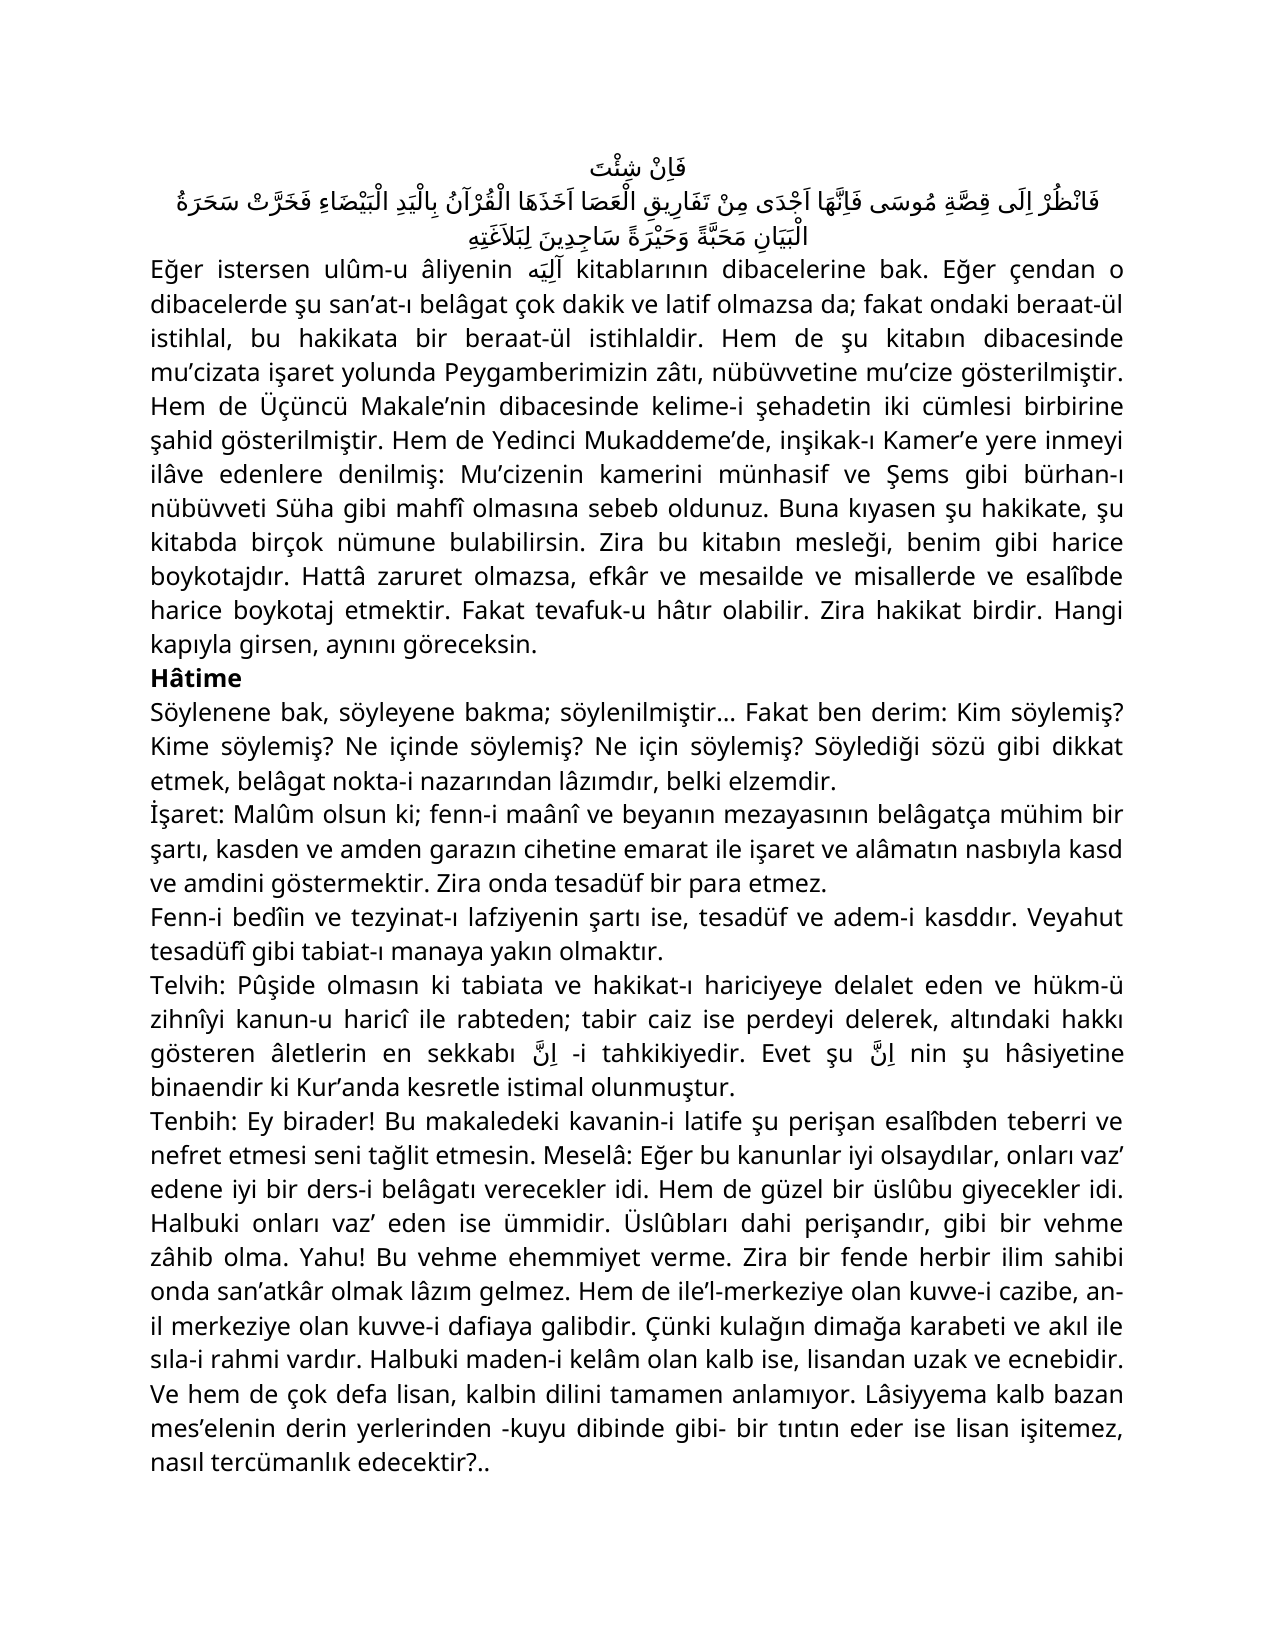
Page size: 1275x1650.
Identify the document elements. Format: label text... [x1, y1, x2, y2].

text İşaret: Malûm olsun ki; fenn-i maânî ve beyanın mezayasının belâgatça mühim bir şartı, kasden ve amden garazın cihetine emarat ile işaret ve alâmatın nasbıyla kasd ve amdini göstermektir. Zira onda tesadüf bir para etmez. [150, 797, 1125, 899]
text Eğer istersen ulûm-u âliyenin آلِيَه kitablarının dibacelerine bak. Eğer çendan o dibacelerde şu san’at-ı belâgat çok dakik ve latif olmazsa da; fakat ondaki beraat-ül istihlal, bu hakikata bir beraat-ül istihlaldir. Hem de şu kitabın dibacesinde mu’cizata işaret yolunda Peygamberimizin zâtı, nübüvvetine mu’cize gösterilmiştir. Hem de Üçüncü Makale’nin dibacesinde kelime-i şehadetin iki cümlesi birbirine şahid gösterilmiştir. Hem de Yedinci Mukaddeme’de, inşikak-ı Kamer’e yere inmeyi ilâve edenlere denilmiş: Mu’cizenin kamerini münhasif ve Şems gibi bürhan-ı nübüvveti Süha gibi mahfî olmasına sebeb oldunuz. Buna kıyasen şu hakikate, şu kitabda birçok nümune bulabilirsin. Zira bu kitabın mesleği, benim gibi harice boykotajdır. Hattâ zaruret olmazsa, efkâr ve mesailde ve misallerde ve esalîbde harice boykotaj etmektir. Fakat tevafuk-u hâtır olabilir. Zira hakikat birdir. Hangi kapıyla girsen, aynını göreceksin. [150, 252, 1125, 661]
text Tenbih: Ey birader! Bu makaledeki kavanin-i latife şu perişan esalîbden teberri ve nefret etmesi seni tağlit etmesin. Meselâ: Eğer bu kanunlar iyi olsaydılar, onları vaz’ edene iyi bir ders-i belâgatı verecekler idi. Hem de güzel bir üslûbu giyecekler idi. Halbuki onları vaz’ eden ise ümmidir. Üslûbları dahi perişandır, gibi bir vehme zâhib olma. Yahu! Bu vehme ehemmiyet verme. Zira bir fende herbir ilim sahibi onda san’atkâr olmak lâzım gelmez. Hem de ile’l-merkeziye olan kuvve-i cazibe, an-il merkeziye olan kuvve-i dafiaya galibdir. Çünki kulağın dimağa karabeti ve akıl ile sıla-i rahmi vardır. Halbuki maden-i kelâm olan kalb ise, lisandan uzak ve ecnebidir. Ve hem de çok defa lisan, kalbin dilini tamamen anlamıyor. Lâsiyyema kalb bazan mes’elenin derin yerlerinden -kuyu dibinde gibi- bir tıntın eder ise lisan işitemez, nasıl tercümanlık edecektir?.. [150, 1104, 1125, 1478]
text فَانْظُرْ اِلَى قِصَّةِ مُوسَى فَاِنَّهَا اَجْدَى مِنْ تَفَارِيقِ الْعَصَا اَخَذَهَا الْقُرْآنُ بِالْيَدِ الْبَيْضَاءِ فَخَرَّتْ سَحَرَةُ الْبَيَانِ مَحَبَّةً وَحَيْرَةً سَاجِدِينَ لِبَلاَغَتِهِ [150, 184, 1125, 252]
text Söylenene bak, söyleyene bakma; söylenilmiştir… Fakat ben derim: Kim söylemiş? Kime söylemiş? Ne içinde söylemiş? Ne için söylemiş? Söylediği sözü gibi dikkat etmek, belâgat nokta-i nazarından lâzımdır, belki elzemdir. [150, 695, 1125, 797]
text Hâtime [150, 661, 1125, 695]
text فَاِنْ شِئْتَ [150, 150, 1125, 184]
text Telvih: Pûşide olmasın ki tabiata ve hakikat-ı hariciyeye delalet eden ve hükm-ü zihnîyi kanun-u haricî ile rabteden; tabir caiz ise perdeyi delerek, altındaki hakkı gösteren âletlerin en sekkabı اِنَّ -i tahkikiyedir. Evet şu اِنَّ nin şu hâsiyetine binaendir ki Kur’anda kesretle istimal olunmuştur. [150, 967, 1125, 1104]
text Fenn-i bedîin ve tezyinat-ı lafziyenin şartı ise, tesadüf ve adem-i kasddır. Veyahut tesadüfî gibi tabiat-ı manaya yakın olmaktır. [150, 899, 1125, 967]
